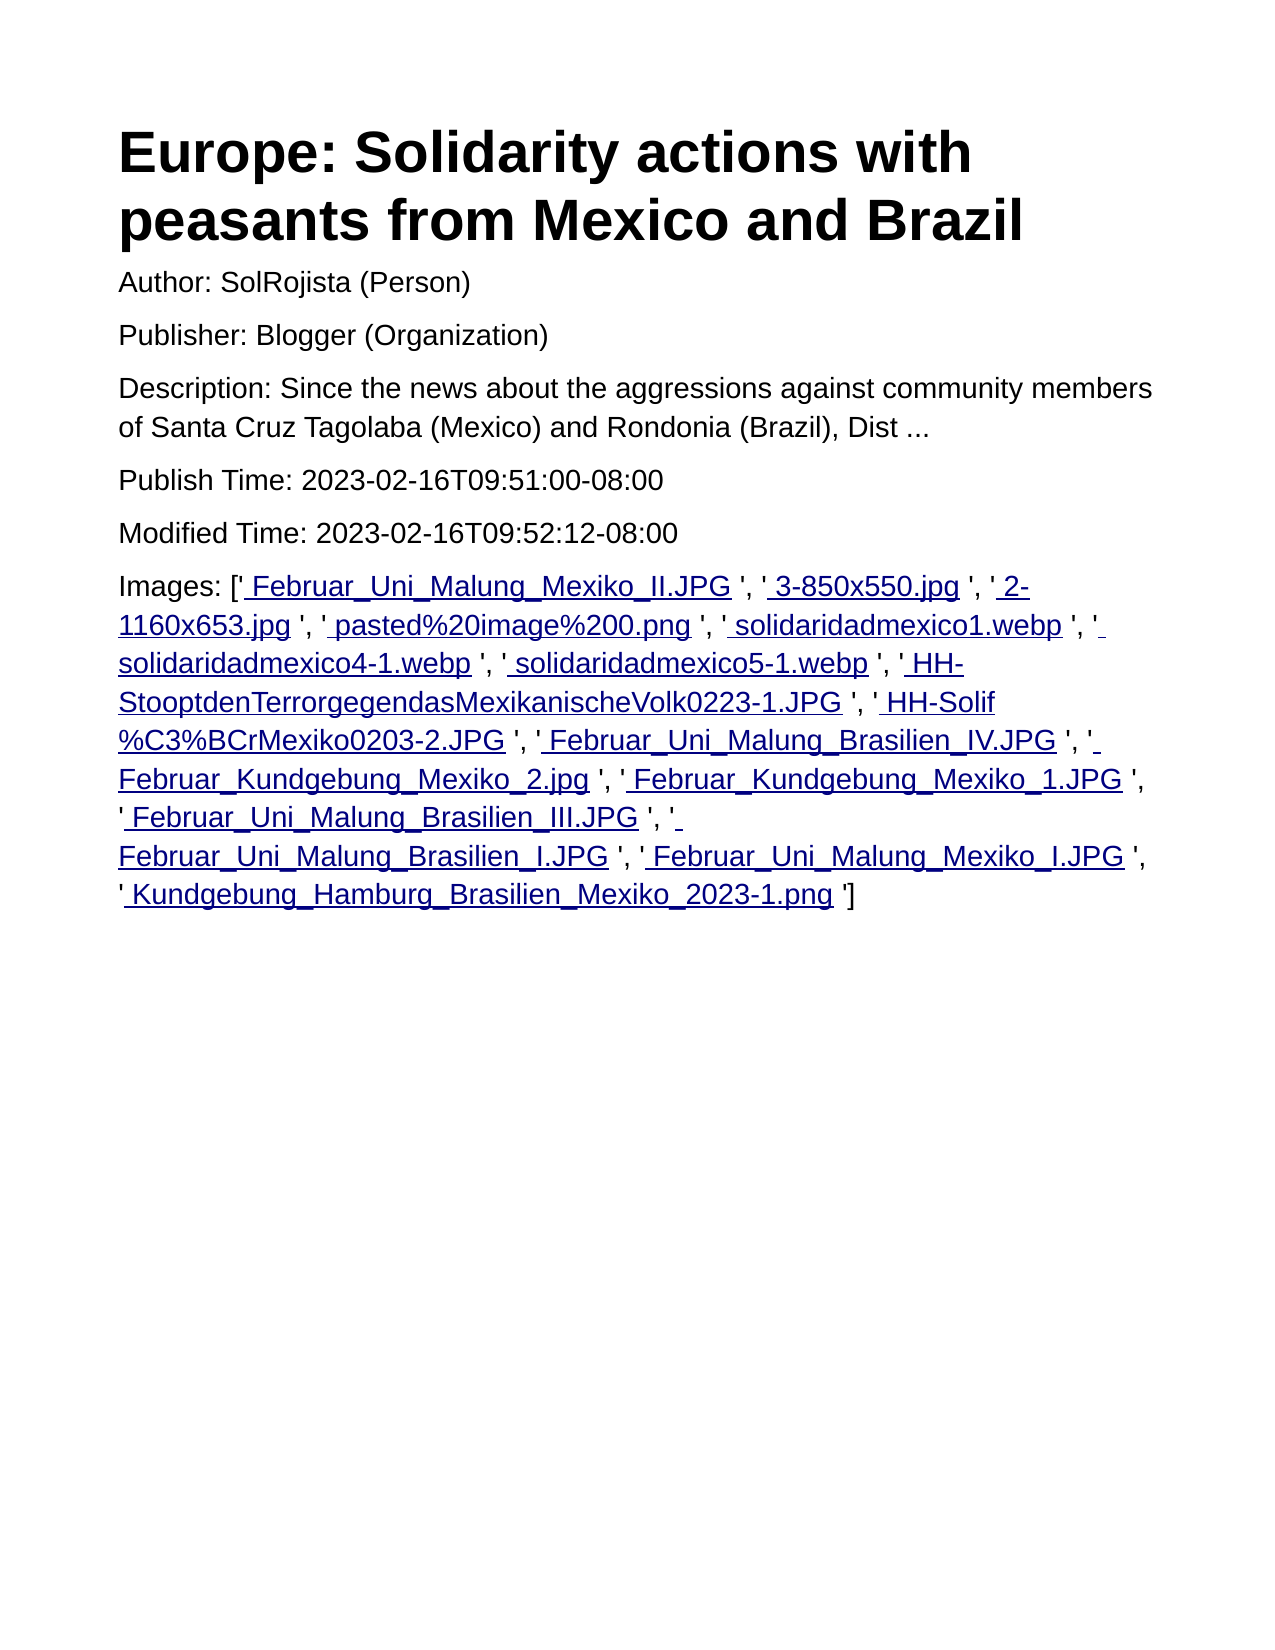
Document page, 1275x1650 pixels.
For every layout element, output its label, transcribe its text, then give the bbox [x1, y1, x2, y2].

text Description: Since the news about the aggressions against community members of Santa Cruz Tagolaba (Mexico) and Rondonia (Brazil), Dist ... [118, 371, 1157, 443]
text Modified Time: 2023-02-16T09:52:12-08:00 [118, 516, 1157, 549]
text Author: SolRojista (Person) [118, 265, 1157, 298]
text Publish Time: 2023-02-16T09:51:00-08:00 [118, 463, 1157, 496]
subtitle Europe: Solidarity actions with peasants from Mexico and Brazil [118, 118, 1157, 252]
text Images: [' Februar_Uni_Malung_Mexiko_II.JPG ', ' 3-850x550.jpg ', ' 2-1160x653.jpg ', ' pasted%20image%200.png ', ' solidaridadmexico1.webp ', ' solidaridadmexico4-1.webp ', ' solidaridadmexico5-1.webp ', ' HH-StooptdenTerrorgegendasMexikanischeVolk0223-1.JPG ', ' HH-Solif%C3%BCrMexiko0203-2.JPG ', ' Februar_Uni_Malung_Brasilien_IV.JPG ', ' Februar_Kundgebung_Mexiko_2.jpg ', ' Februar_Kundgebung_Mexiko_1.JPG ', ' Februar_Uni_Malung_Brasilien_III.JPG ', ' Februar_Uni_Malung_Brasilien_I.JPG ', ' Februar_Uni_Malung_Mexiko_I.JPG ', ' Kundgebung_Hamburg_Brasilien_Mexiko_2023-1.png '] [118, 569, 1157, 911]
text Publisher: Blogger (Organization) [118, 318, 1157, 351]
